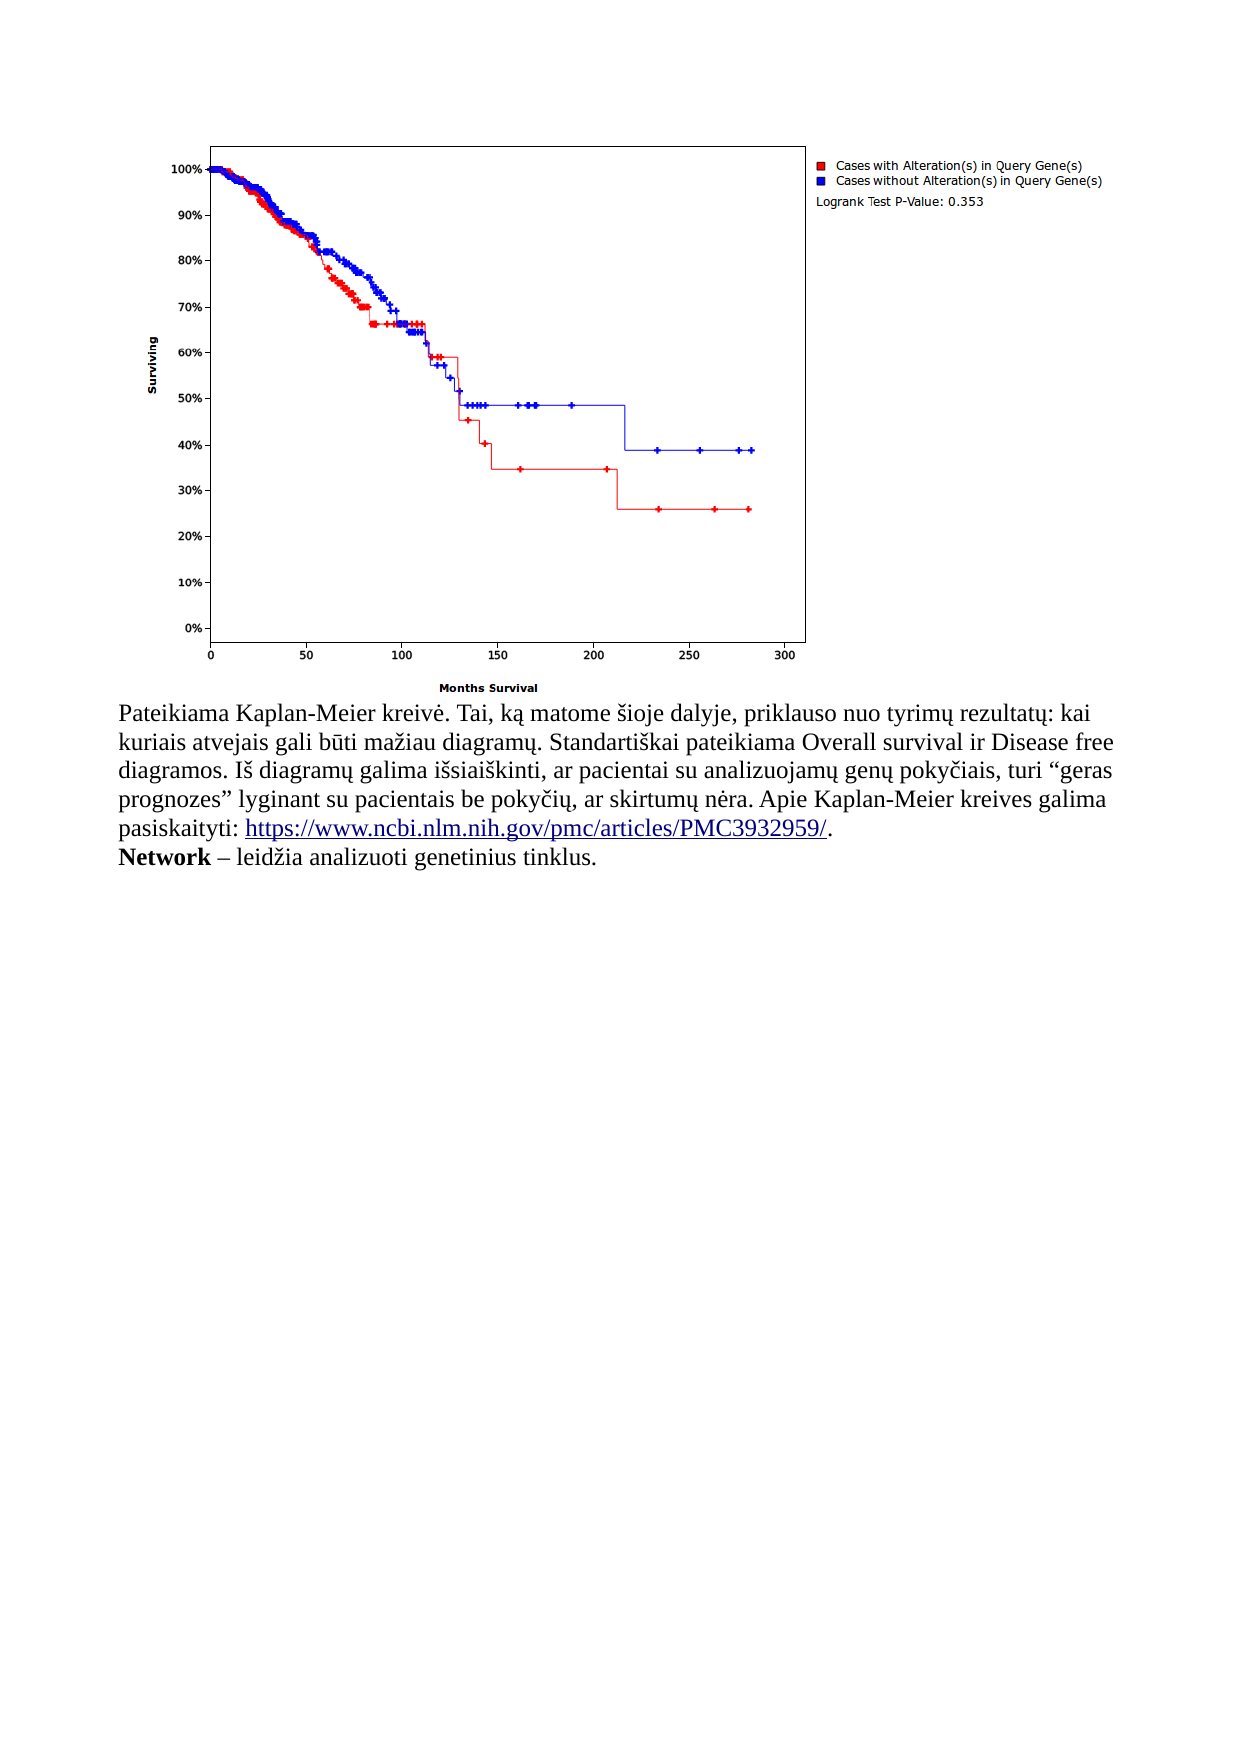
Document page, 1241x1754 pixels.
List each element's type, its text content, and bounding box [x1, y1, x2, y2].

text Pateikiama Kaplan-Meier kreivė. Tai, ką matome šioje dalyje, priklauso nuo tyrimų rezultatų: kai kuriais atvejais gali būti mažiau diagramų. Standartiškai pateikiama Overall survival ir Disease free diagramos. Iš diagramų galima išsiaiškinti, ar pacientai su analizuojamų genų pokyčiais, turi “geras prognozes” lyginant su pacientais be pokyčių, ar skirtumų nėra. Apie Kaplan-Meier kreives galima pasiskaityti: https://www.ncbi.nlm.nih.gov/pmc/articles/PMC3932959/. [118, 698, 1122, 842]
text Network – leidžia analizuoti genetinius tinklus. [118, 842, 1122, 870]
picture [118, 118, 1123, 698]
